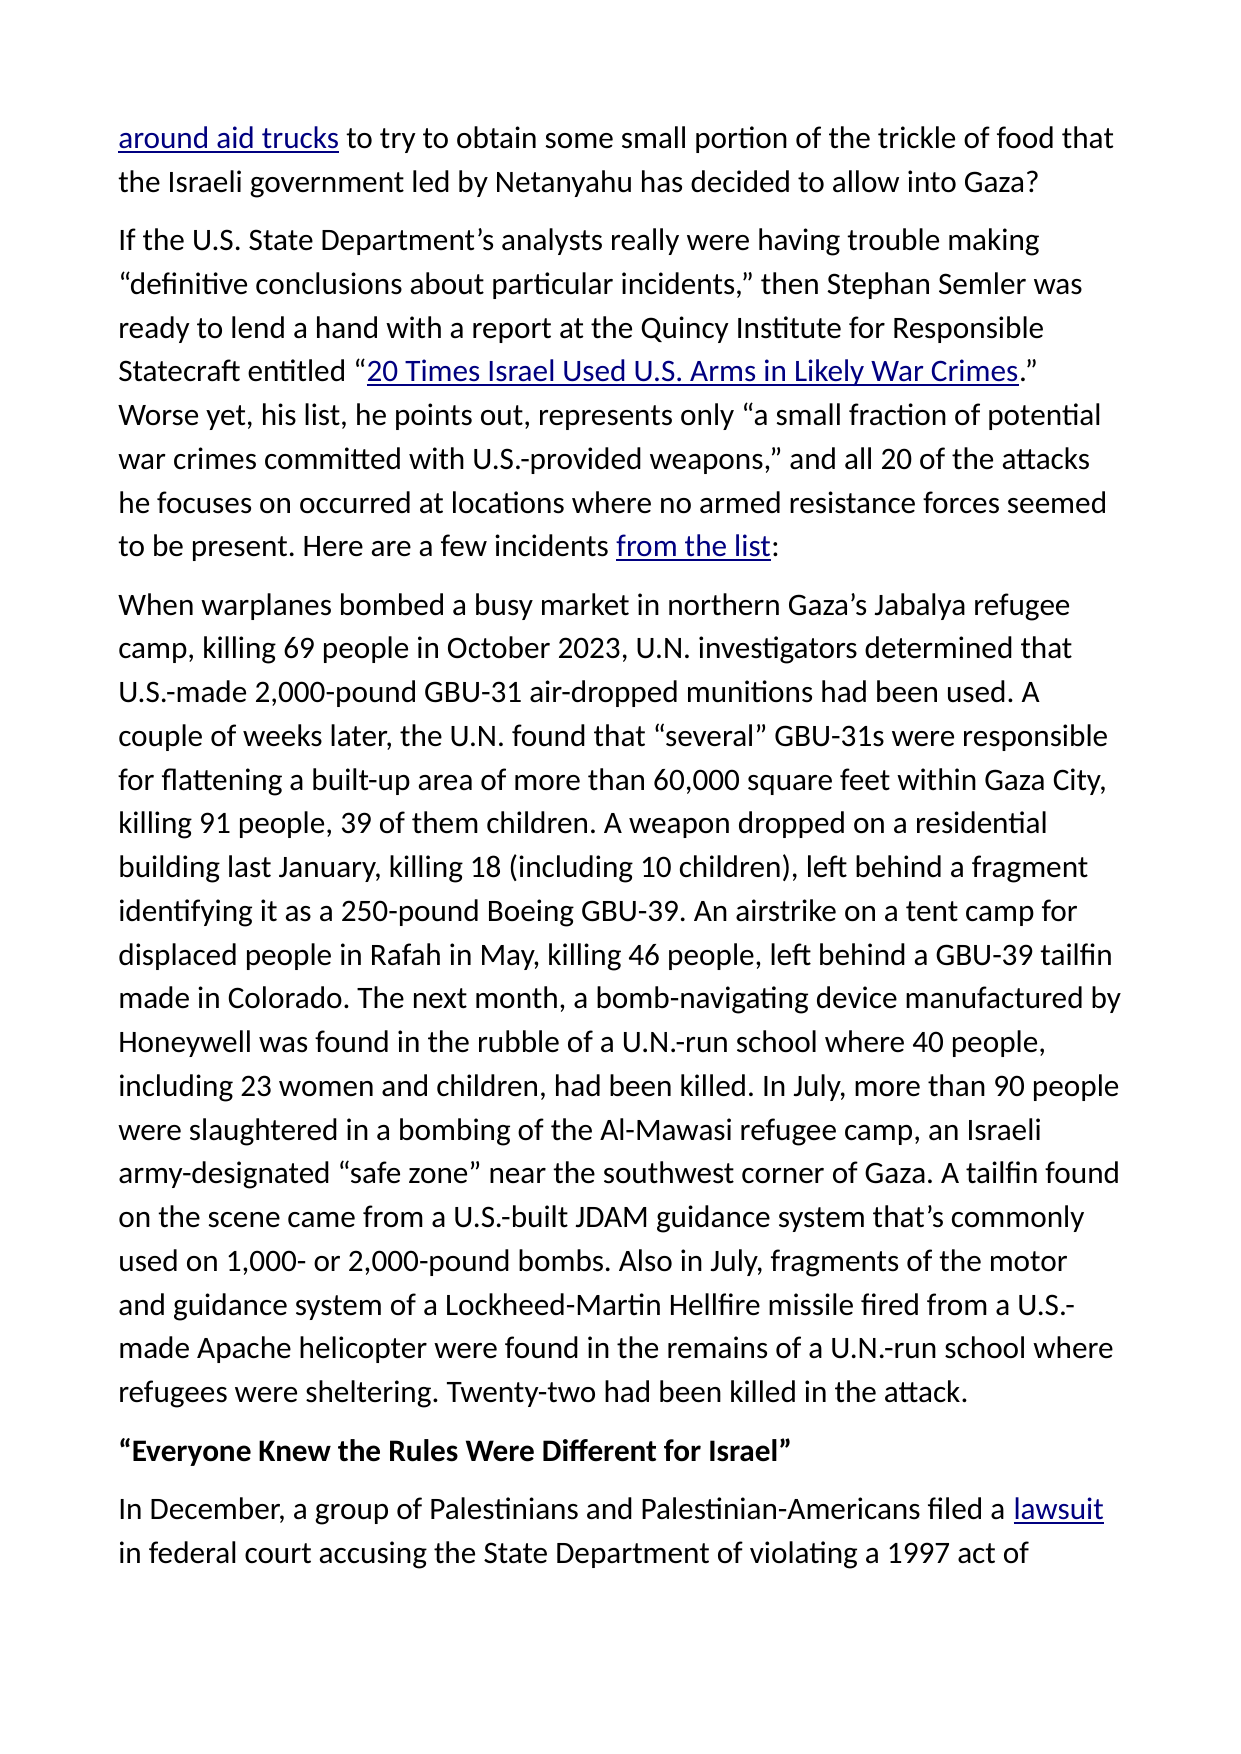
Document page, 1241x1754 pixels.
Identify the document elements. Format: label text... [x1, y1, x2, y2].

text “Everyone Knew the Rules Were Different for Israel” [118, 1431, 1122, 1469]
text around aid trucks to try to obtain some small portion of the trickle of food that the Israeli government led by Netanyahu has decided to allow into Gaza? [118, 118, 1122, 200]
text In December, a group of Palestinians and Palestinian-Americans filed a lawsuit in federal court accusing the State Department of violating a 1997 act of [118, 1489, 1122, 1571]
text If the U.S. State Department’s analysts really were having trouble making “definitive conclusions about particular incidents,” then Stephan Semler was ready to lend a hand with a report at the Quincy Institute for Responsible Statecraft entitled “20 Times Israel Used U.S. Arms in Likely War Crimes.” Worse yet, his list, he points out, represents only “a small fraction of potential war crimes committed with U.S.-provided weapons,” and all 20 of the attacks he focuses on occurred at locations where no armed resistance forces seemed to be present. Here are a few incidents from the list: [118, 220, 1122, 564]
text When warplanes bombed a busy market in northern Gaza’s Jabalya refugee camp, killing 69 people in October 2023, U.N. investigators determined that U.S.-made 2,000-pound GBU-31 air-dropped munitions had been used. A couple of weeks later, the U.N. found that “several” GBU-31s were responsible for flattening a built-up area of more than 60,000 square feet within Gaza City, killing 91 people, 39 of them children. A weapon dropped on a residential building last January, killing 18 (including 10 children), left behind a fragment identifying it as a 250-pound Boeing GBU-39. An airstrike on a tent camp for displaced people in Rafah in May, killing 46 people, left behind a GBU-39 tailfin made in Colorado. The next month, a bomb-navigating device manufactured by Honeywell was found in the rubble of a U.N.-run school where 40 people, including 23 women and children, had been killed. In July, more than 90 people were slaughtered in a bombing of the Al-Mawasi refugee camp, an Israeli army-designated “safe zone” near the southwest corner of Gaza. A tailfin found on the scene came from a U.S.-built JDAM guidance system that’s commonly used on 1,000- or 2,000-pound bombs. Also in July, fragments of the motor and guidance system of a Lockheed-Martin Hellfire missile fired from a U.S.-made Apache helicopter were found in the remains of a U.N.-run school where refugees were sheltering. Twenty-two had been killed in the attack. [118, 585, 1122, 1410]
